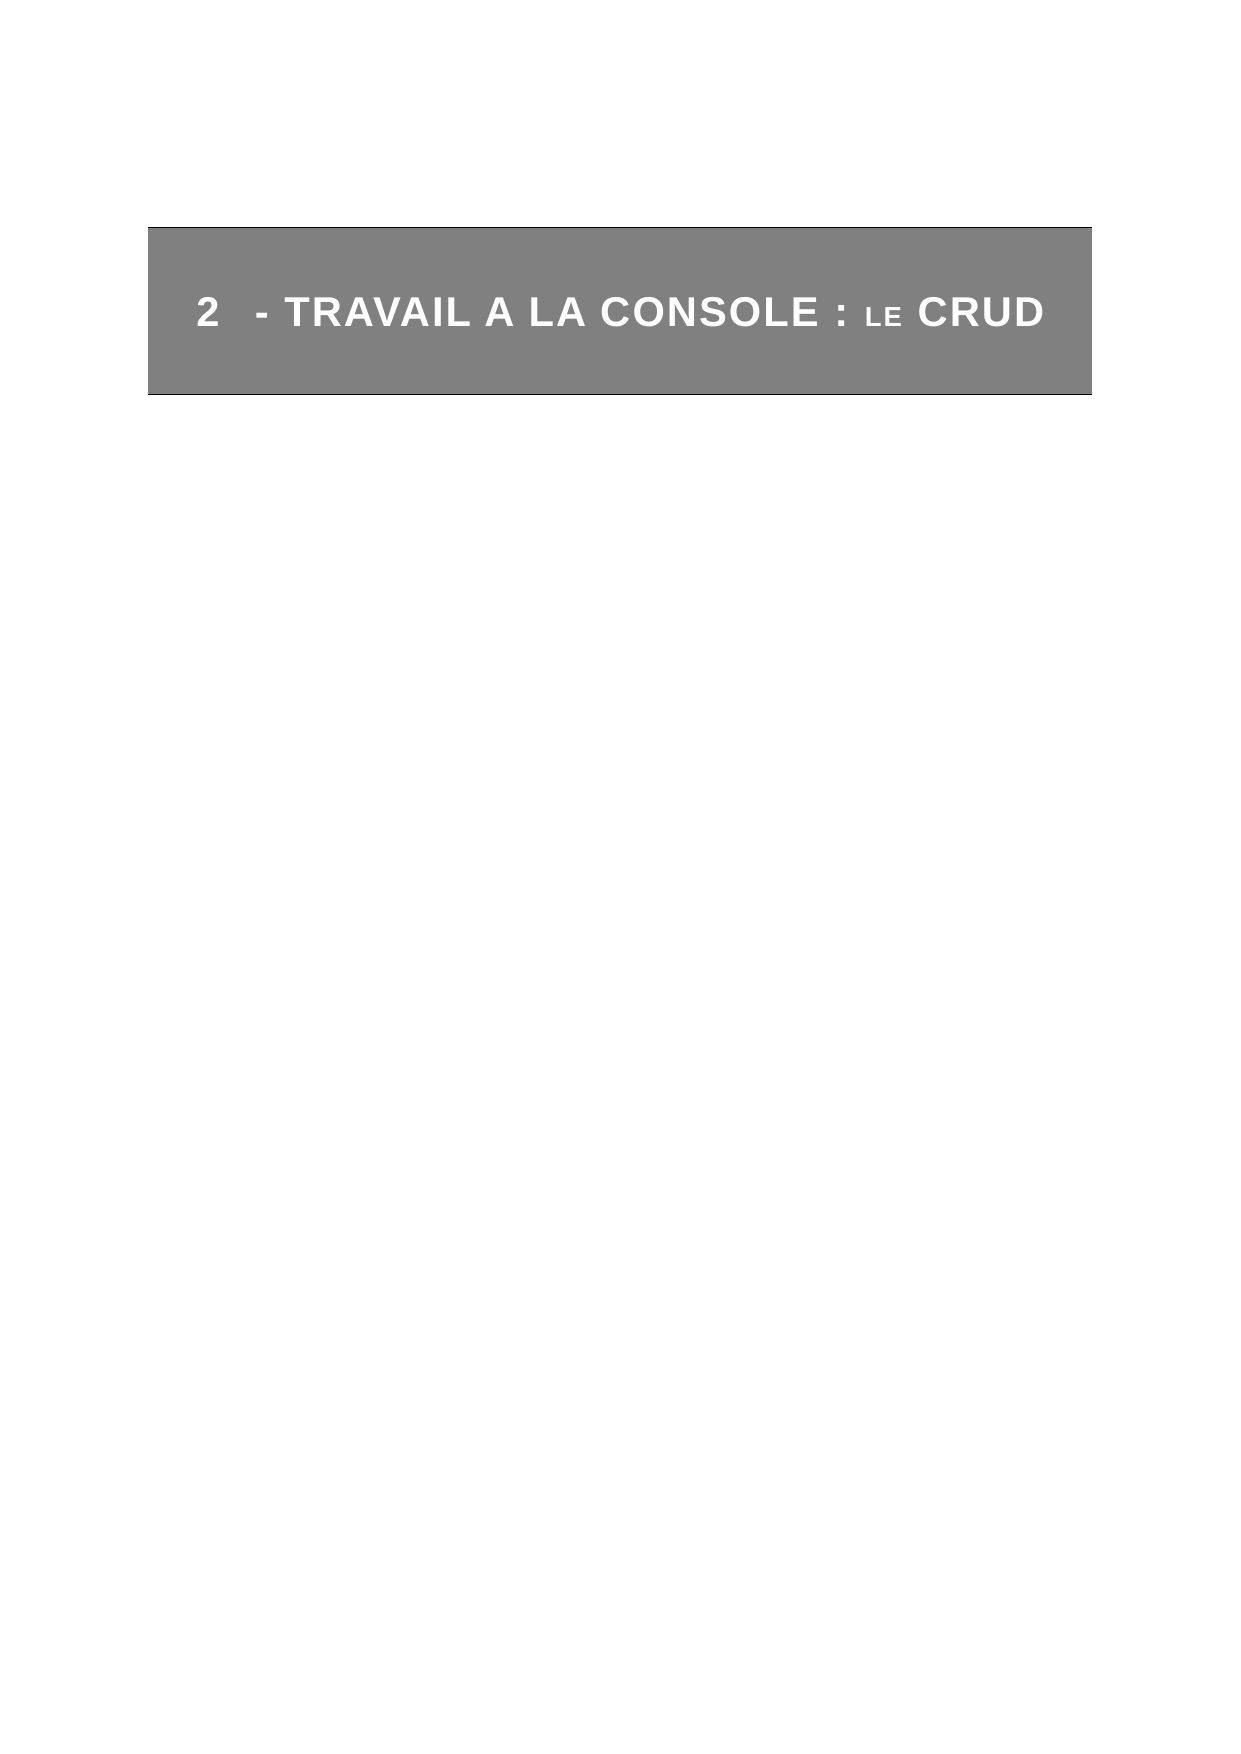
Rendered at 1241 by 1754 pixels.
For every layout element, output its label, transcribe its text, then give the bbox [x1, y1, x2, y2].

subtitle - TRAVAIL A LA CONSOLE : le CRUD [148, 228, 1092, 394]
